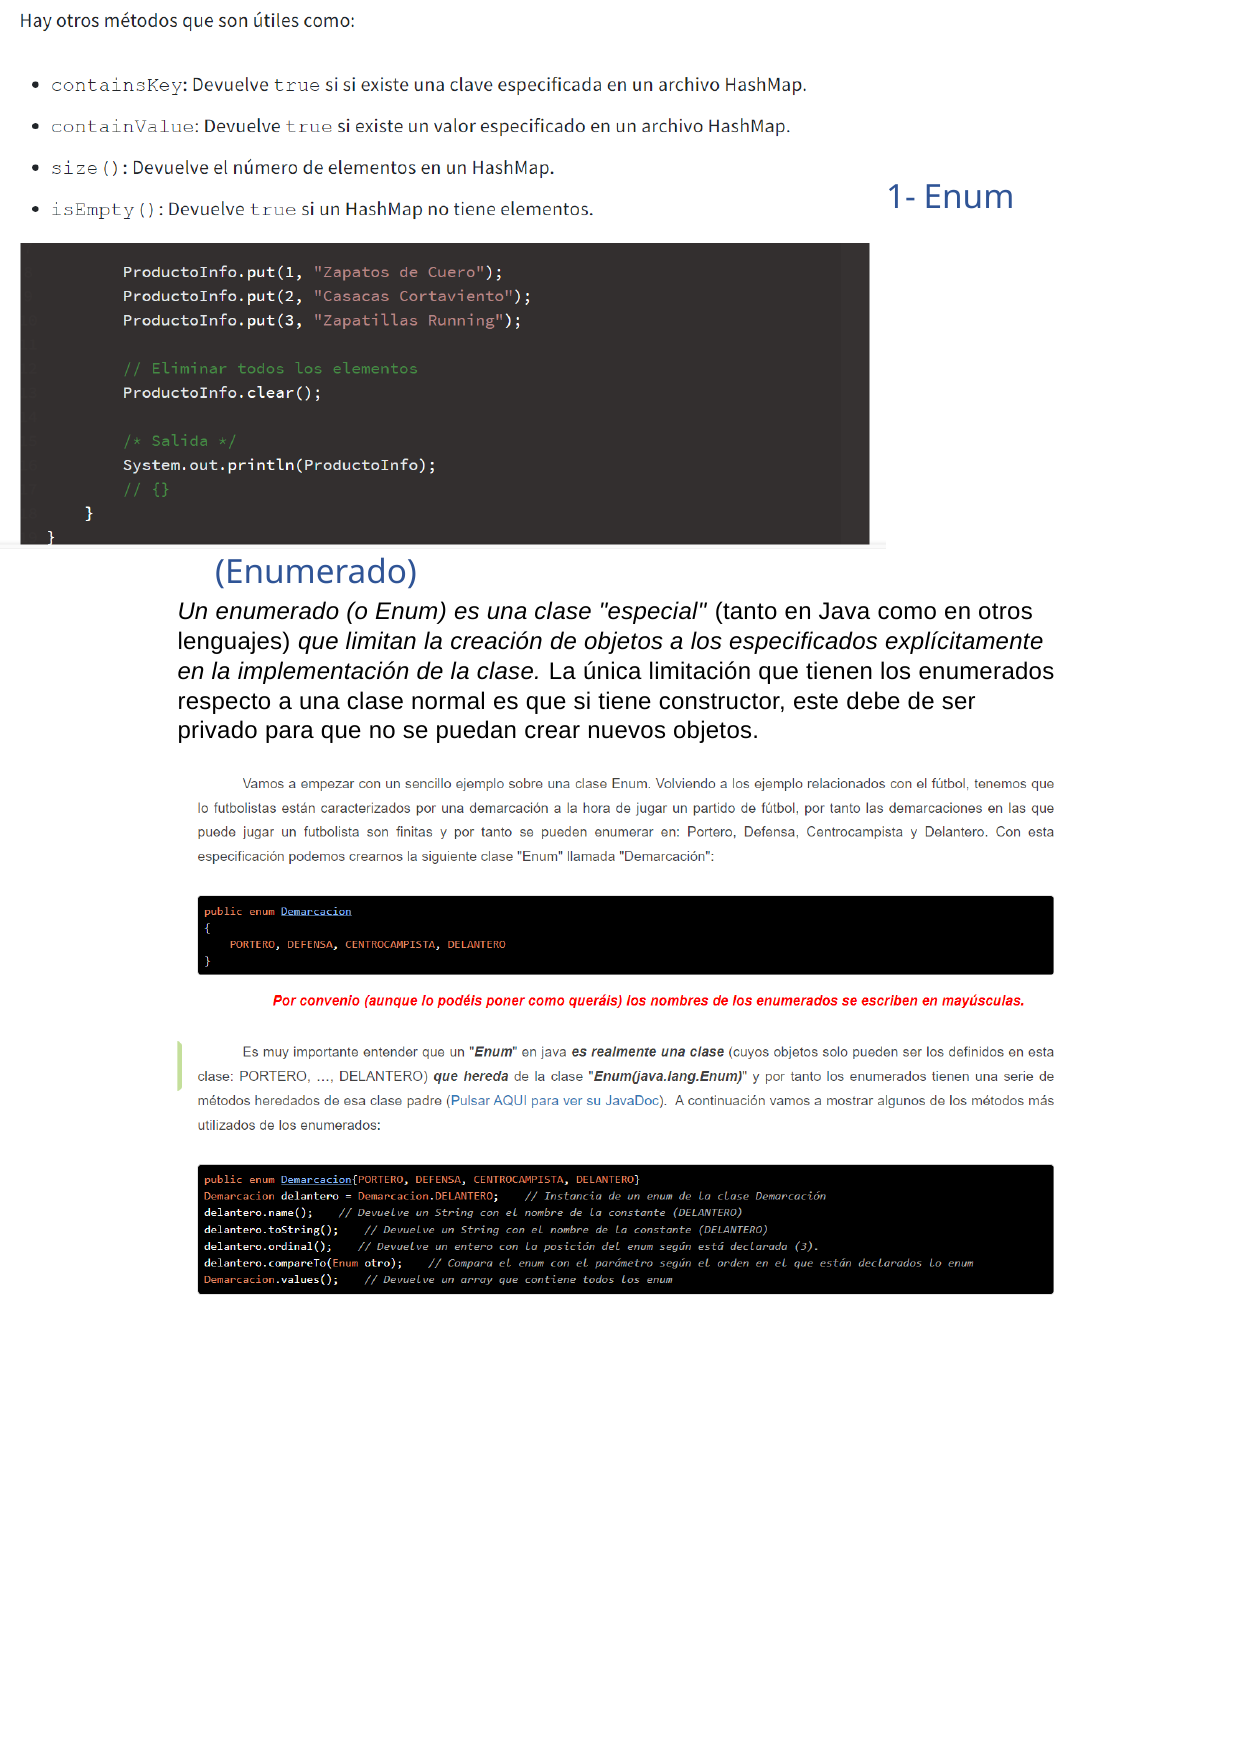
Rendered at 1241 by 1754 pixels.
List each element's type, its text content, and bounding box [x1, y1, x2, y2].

picture [0, 0, 886, 549]
list Un enumerado (o Enum) es una clase "especial" (tanto en Java como en otros lenguajes) que limitan la creación de objetos a los especificados explícitamente en la implementación de la clase. La única limitación que tienen los enumerados respecto a una clase normal es que si tiene constructor, este debe de ser privado para que no se puedan crear nuevos objetos. [177, 597, 1063, 744]
subtitle Enum (Enumerado) [177, 173, 1063, 594]
picture [177, 762, 1063, 1302]
